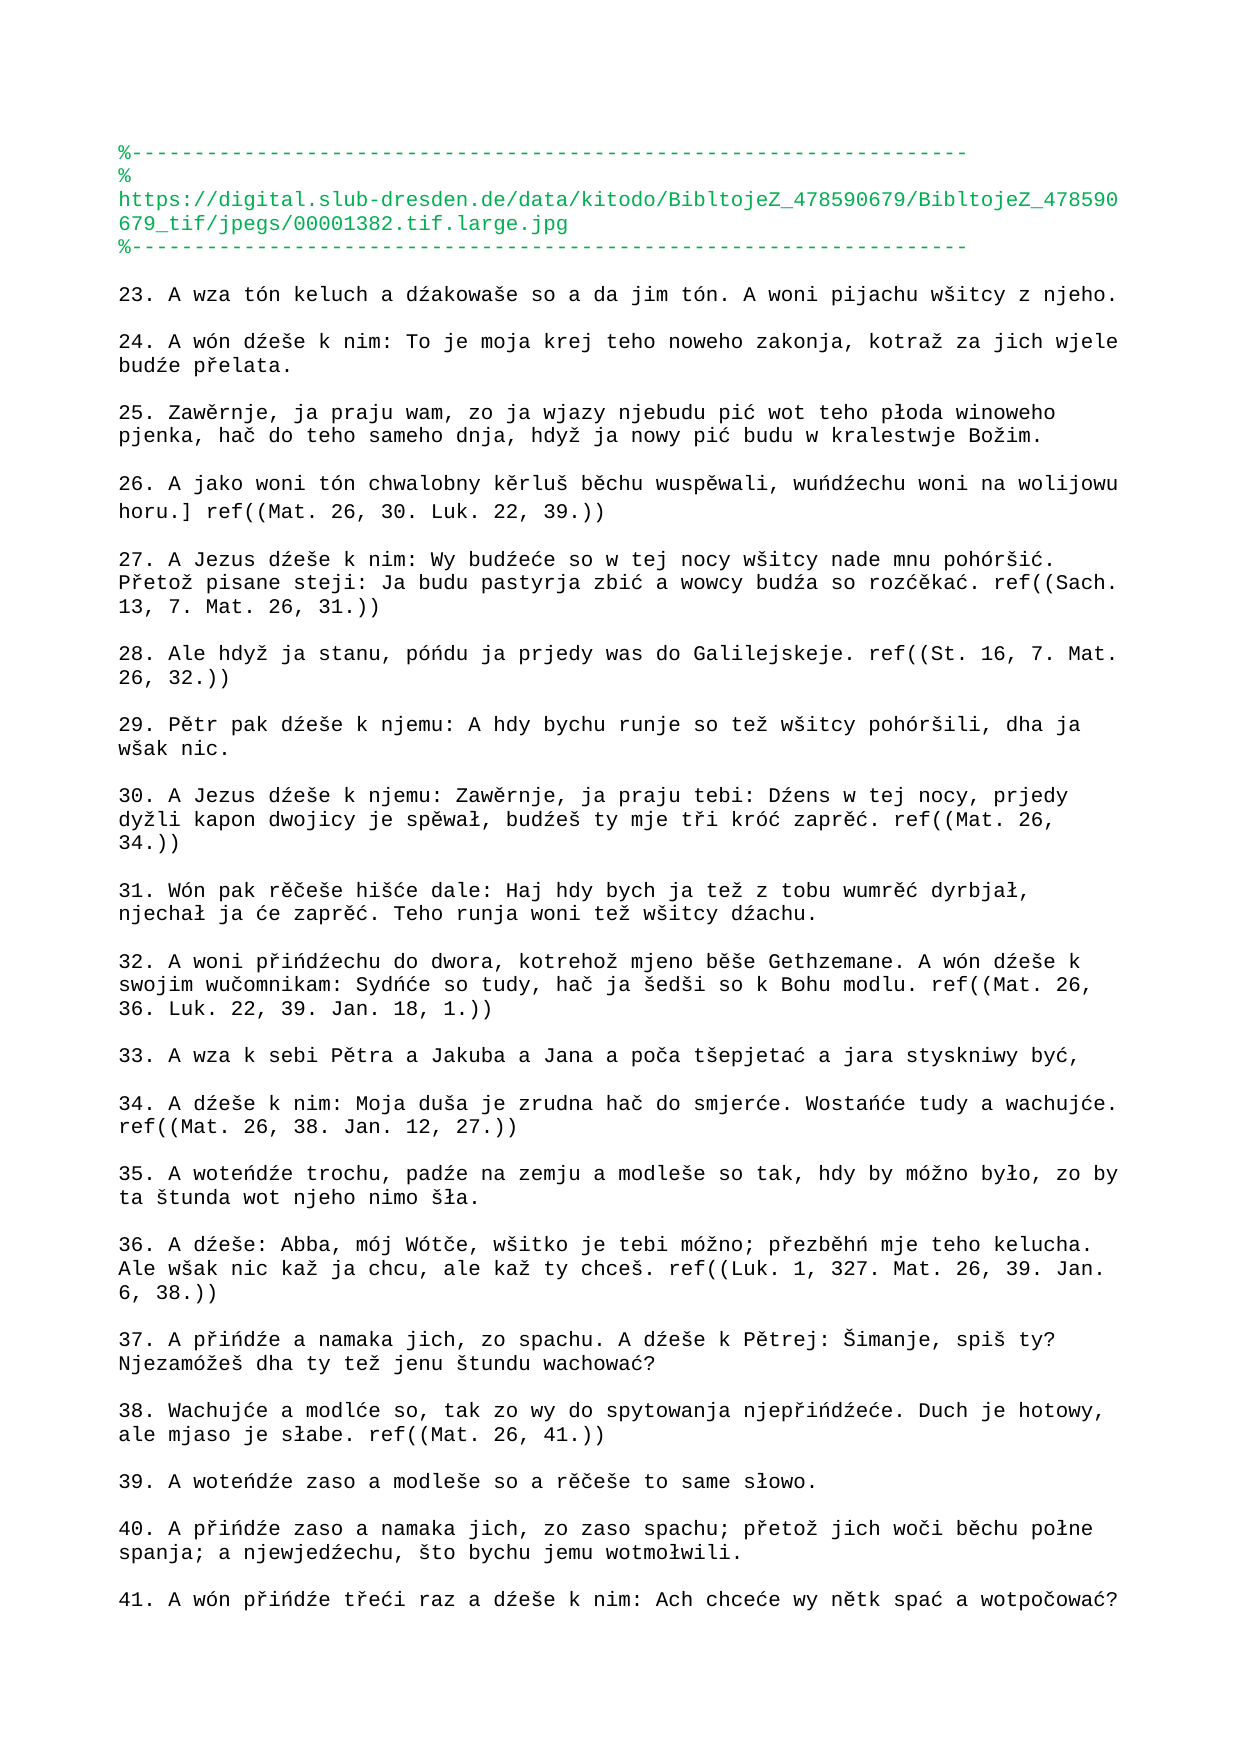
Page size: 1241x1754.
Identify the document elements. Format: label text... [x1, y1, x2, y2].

text 41. A wón přińdźe třeći raz a dźeše k nim: Ach chceće wy nětk spać a wotpočować? [118, 1589, 1122, 1613]
text 26. A jako woni tón chwalobny kěrluš běchu wuspěwali, wuńdźechu woni na wolijowu horu.] ref((Mat. 26, 30. Luk. 22, 39.)) [118, 473, 1122, 525]
text 35. A woteńdźe trochu, padźe na zemju a modleše so tak, hdy by móžno było, zo by ta štunda wot njeho nimo šła. [118, 1163, 1122, 1211]
text 33. A wza k sebi Pětra a Jakuba a Jana a poča tšepjetać a jara styskniwy być, [118, 1045, 1122, 1069]
text 31. Wón pak rěčeše hišće dale: Haj hdy bych ja tež z tobu wumrěć dyrbjał, njechał ja će zaprěć. Teho runja woni tež wšitcy dźachu. [118, 880, 1122, 927]
text 40. A přińdźe zaso a namaka jich, zo zaso spachu; přetož jich woči běchu połne spanja; a njewjedźechu, što bychu jemu wotmołwili. [118, 1518, 1122, 1565]
text 30. A Jezus dźeše k njemu: Zawěrnje, ja praju tebi: Dźens w tej nocy, prjedy dyžli kapon dwojicy je spěwał, budźeš ty mje tři króć zaprěć. ref((Mat. 26, 34.)) [118, 785, 1122, 856]
text 27. A Jezus dźeše k nim: Wy budźeće so w tej nocy wšitcy nade mnu pohóršić. Přetož pisane steji: Ja budu pastyrja zbić a wowcy budźa so rozćěkać. ref((Sach. 13, 7. Mat. 26, 31.)) [118, 549, 1122, 619]
text 23. A wza tón keluch a dźakowaše so a da jim tón. A woni pijachu wšitcy z njeho. [118, 284, 1122, 307]
text 29. Pětr pak dźeše k njemu: A hdy bychu runje so tež wšitcy pohóršili, dha ja wšak nic. [118, 714, 1122, 761]
text 36. A dźeše: Abba, mój Wótče, wšitko je tebi móžno; přezběhń mje teho kelucha. Ale wšak nic kaž ja chcu, ale kaž ty chceš. ref((Luk. 1, 327. Mat. 26, 39. Jan. 6, 38.)) [118, 1234, 1122, 1305]
text 39. A woteńdźe zaso a modleše so a rěčeše to same słowo. [118, 1471, 1122, 1494]
text 28. Ale hdyž ja stanu, póńdu ja prjedy was do Galilejskeje. ref((St. 16, 7. Mat. 26, 32.)) [118, 643, 1122, 691]
text % https://digital.slub-dresden.de/data/kitodo/BibltojeZ_478590679/BibltojeZ_478590679_tif/jpegs/00001382.tif.large.jpg %------------------------------------------------------------------- [118, 165, 1122, 260]
text 25. Zawěrnje, ja praju wam, zo ja wjazy njebudu pić wot teho płoda winoweho pjenka, hač do teho sameho dnja, hdyž ja nowy pić budu w kralestwje Božim. [118, 402, 1122, 449]
text 37. A přińdźe a namaka jich, zo spachu. A dźeše k Pětrej: Šimanje, spiš ty? Njezamóžeš dha ty tež jenu štundu wachować? [118, 1329, 1122, 1376]
text 34. A dźeše k nim: Moja duša je zrudna hač do smjerće. Wostańće tudy a wachujće. ref((Mat. 26, 38. Jan. 12, 27.)) [118, 1092, 1122, 1140]
text %------------------------------------------------------------------- [118, 142, 1122, 165]
text 38. Wachujće a modlće so, tak zo wy do spytowanja njepřińdźeće. Duch je hotowy, ale mjaso je słabe. ref((Mat. 26, 41.)) [118, 1400, 1122, 1447]
text 24. A wón dźeše k nim: To je moja krej teho noweho zakonja, kotraž za jich wjele budźe přelata. [118, 331, 1122, 378]
text 32. A woni přińdźechu do dwora, kotrehož mjeno běše Gethzemane. A wón dźeše k swojim wučomnikam: Sydńće so tudy, hač ja šedši so k Bohu modlu. ref((Mat. 26, 36. Luk. 22, 39. Jan. 18, 1.)) [118, 951, 1122, 1022]
